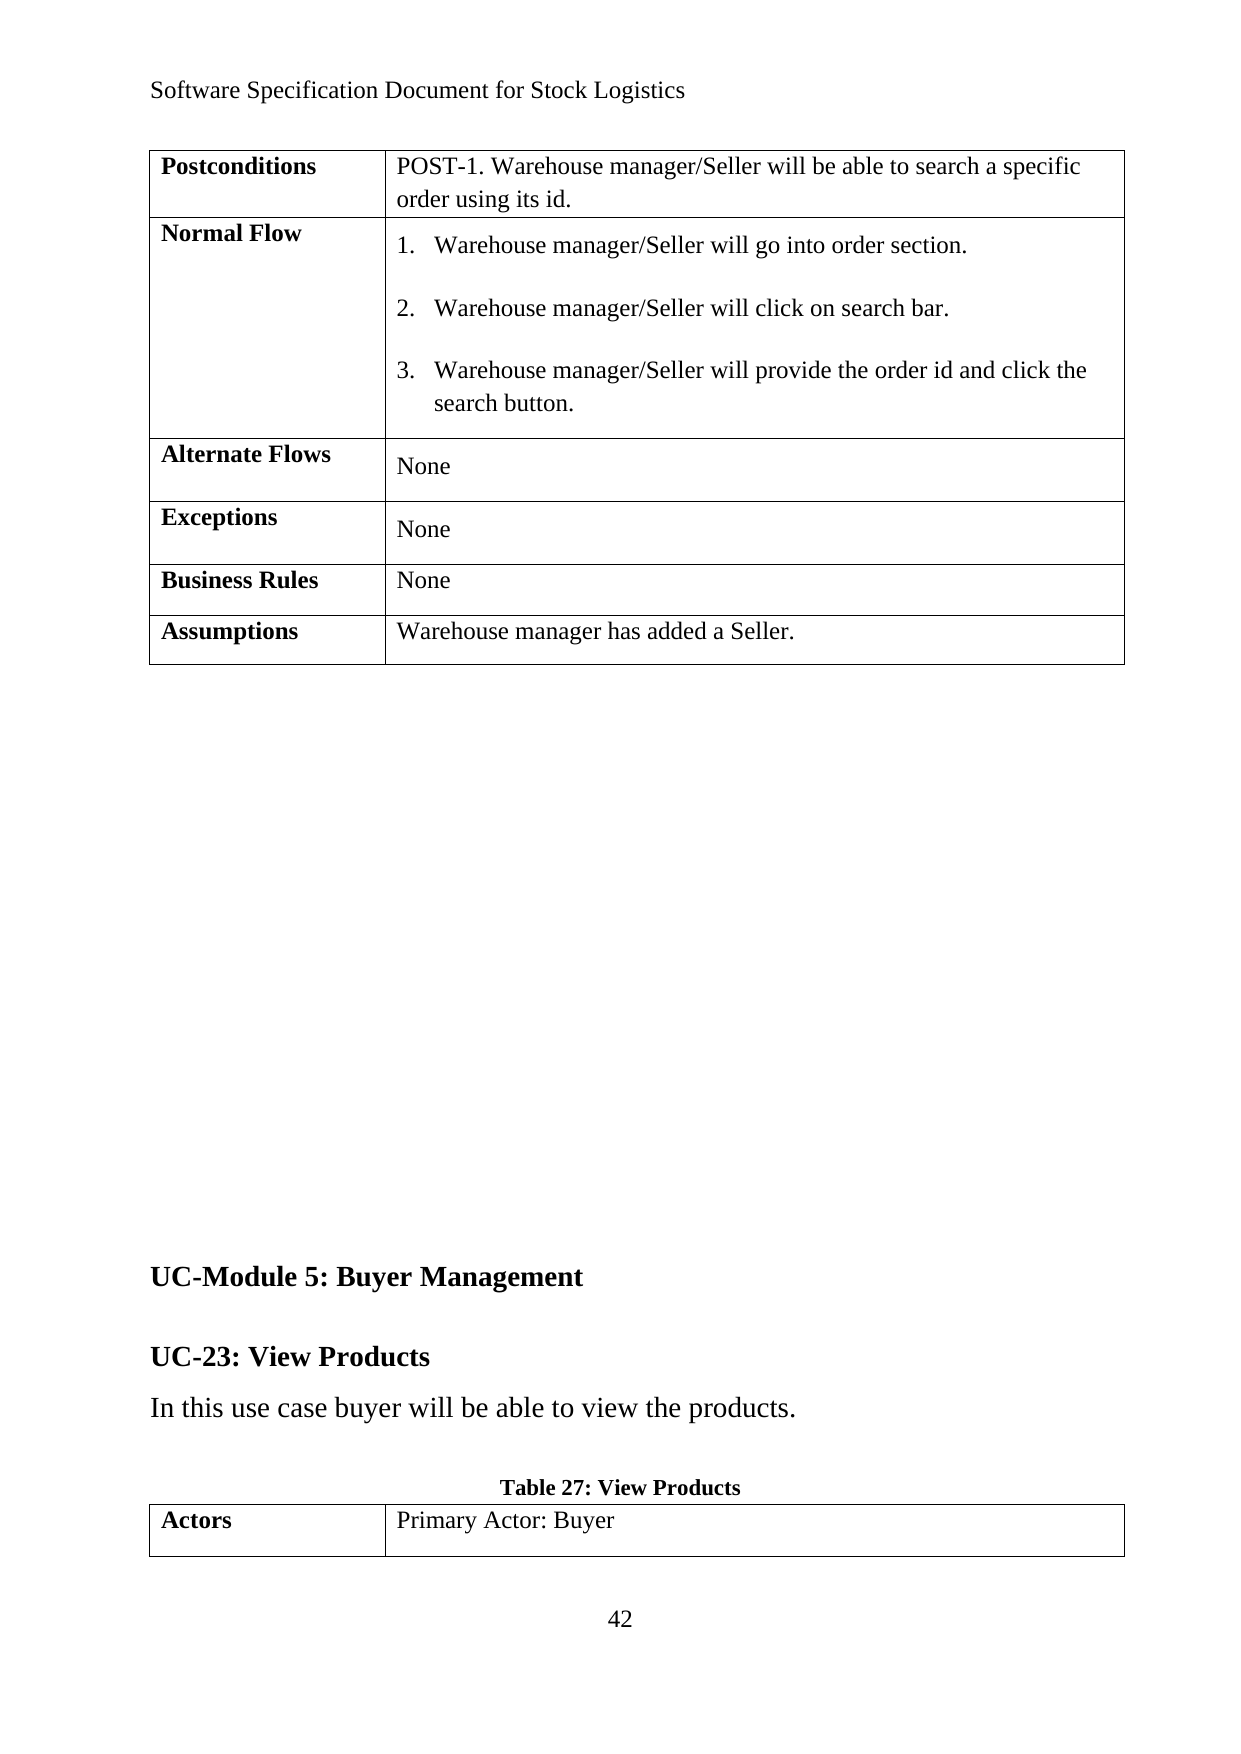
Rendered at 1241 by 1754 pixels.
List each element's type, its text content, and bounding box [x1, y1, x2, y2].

table_cell Warehouse manager has added a Seller. [386, 616, 1124, 663]
table_cell Exceptions [150, 502, 385, 564]
table_cell POST-1. Warehouse manager/Seller will be able to search a specific order using its id. [386, 151, 1124, 217]
text UC-23: View Products [150, 1339, 1090, 1372]
table_cell None [386, 439, 1124, 501]
text Table 27: View Products [150, 1474, 1090, 1500]
table_cell Warehouse manager/Seller will go into order section. Warehouse manager/Seller will click on search bar. Warehouse manager/Seller will provide the order id and click the search button. [386, 218, 1124, 438]
text In this use case buyer will be able to view the products. [150, 1390, 1090, 1423]
table_cell Normal Flow [150, 218, 385, 438]
table_header Primary Actor: Buyer [386, 1505, 1124, 1556]
table_cell Postconditions [150, 151, 385, 217]
table_cell Business Rules [150, 565, 385, 615]
table_cell None [386, 565, 1124, 615]
table_cell None [386, 502, 1124, 564]
table_cell Alternate Flows [150, 439, 385, 501]
table_header Actors [150, 1505, 385, 1556]
table_cell Assumptions [150, 616, 385, 663]
text UC-Module 5: Buyer Management [150, 1259, 1090, 1292]
